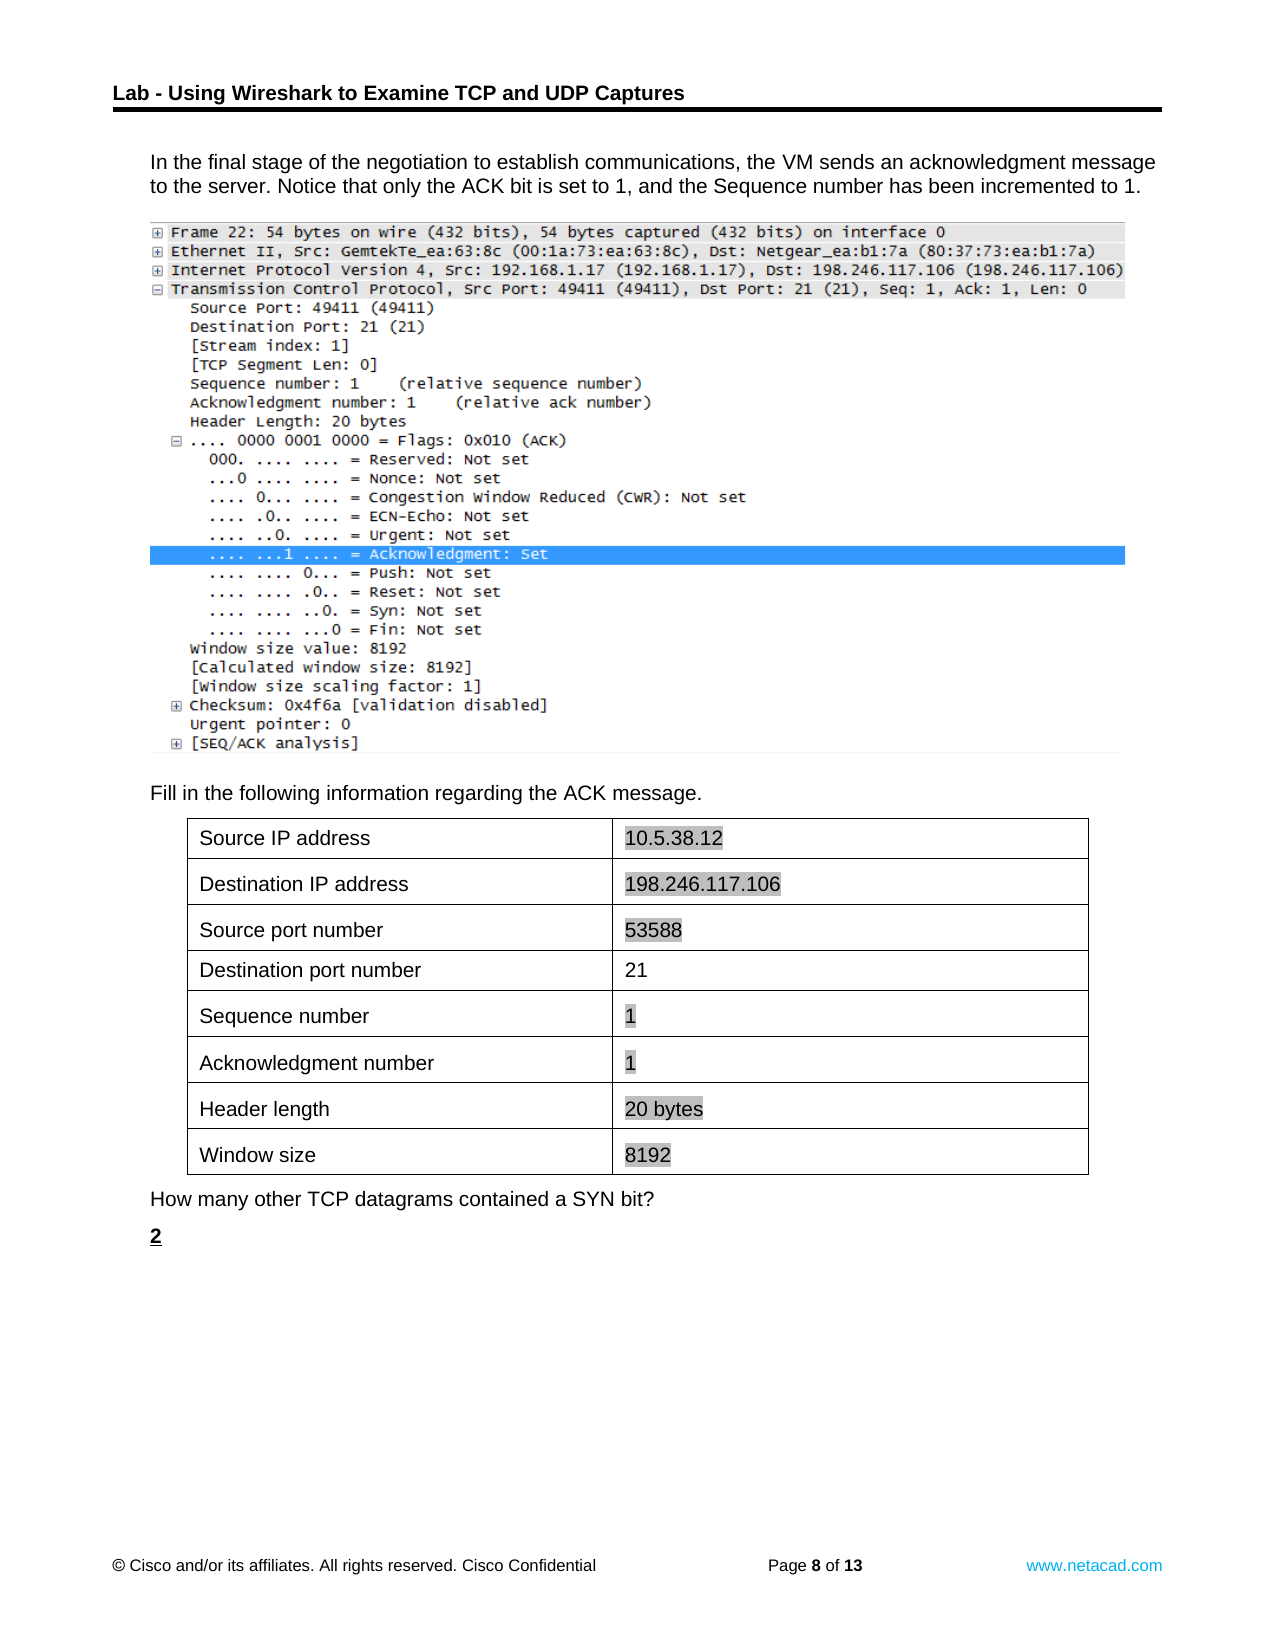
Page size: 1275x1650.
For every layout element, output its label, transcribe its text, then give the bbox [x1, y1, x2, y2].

picture [150, 222, 1125, 753]
table_cell 1 [613, 1037, 1088, 1082]
table_cell 1 [613, 991, 1088, 1036]
table_cell Header length [188, 1083, 612, 1128]
text Fill in the following information regarding the ACK message. [150, 781, 1162, 805]
table_cell Window size [188, 1129, 612, 1174]
table_cell 53588 [613, 905, 1088, 950]
text In the final stage of the negotiation to establish communications, the VM sends an acknowledgment message to the server. Notice that only the ACK bit is set to 1, and the Sequence number has been incremented to 1. [150, 150, 1162, 198]
text 2 [150, 1224, 1162, 1248]
table_cell Destination port number [188, 951, 612, 990]
table_cell Acknowledgment number [188, 1037, 612, 1082]
table_cell 8192 [613, 1129, 1088, 1174]
table_header 10.5.38.12 [613, 819, 1088, 857]
table_cell 21 [613, 951, 1088, 990]
table_header Source IP address [188, 819, 612, 857]
table_cell 20 bytes [613, 1083, 1088, 1128]
table_cell Destination IP address [188, 859, 612, 904]
table_cell Sequence number [188, 991, 612, 1036]
table_cell Source port number [188, 905, 612, 950]
text How many other TCP datagrams contained a SYN bit? [150, 1187, 1162, 1211]
table_cell 198.246.117.106 [613, 859, 1088, 904]
